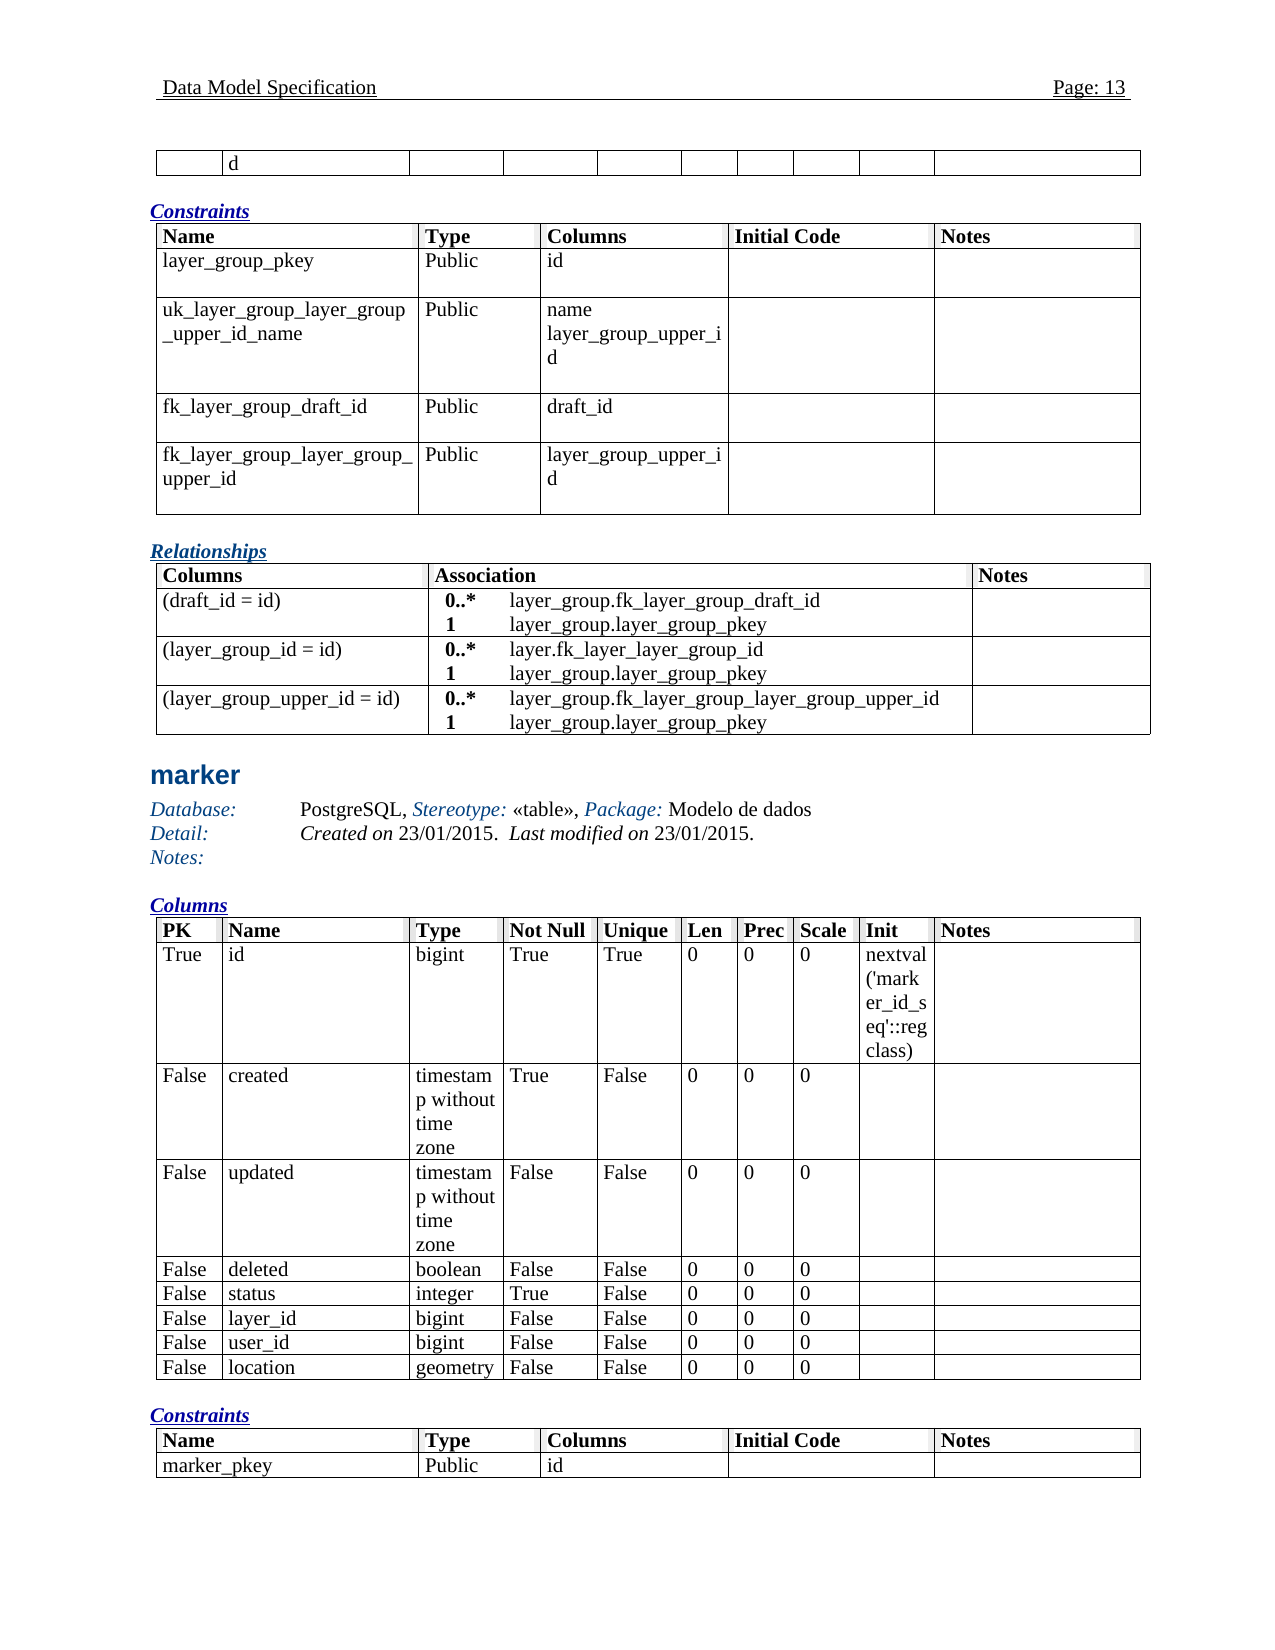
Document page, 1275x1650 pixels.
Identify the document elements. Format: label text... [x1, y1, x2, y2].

table_header Name [223, 918, 228, 942]
table_header PK [157, 918, 162, 942]
table_cell name layer_group_upper_id [722, 298, 728, 393]
table_cell 0 [738, 943, 793, 1062]
table_header Notes [1134, 918, 1140, 942]
table_cell False [591, 1306, 597, 1330]
table_cell [1134, 1282, 1140, 1305]
table_cell 0 [853, 1331, 859, 1354]
table_cell [1134, 1355, 1140, 1379]
table_cell bigint [410, 1331, 416, 1354]
table_cell 0 [738, 1331, 744, 1354]
table_header Notes [973, 564, 978, 587]
table_cell False [157, 1331, 162, 1354]
table_cell 0 [794, 1064, 859, 1159]
table_cell [729, 298, 934, 393]
table_cell [935, 1453, 941, 1477]
table_cell False [504, 1331, 509, 1354]
table_cell [860, 1257, 866, 1281]
table_header Columns [722, 224, 728, 248]
table_cell False [598, 1306, 603, 1330]
table_cell False [591, 1355, 597, 1379]
table_cell [973, 637, 1150, 685]
table_cell False [157, 1282, 162, 1305]
table_cell 0 [682, 1257, 687, 1281]
table_cell False [157, 151, 222, 174]
table_cell 0 [738, 1282, 744, 1305]
table_cell 0 [682, 1064, 737, 1159]
table_cell 0 [794, 1257, 800, 1281]
table_header Scale [853, 918, 859, 942]
table_cell updated [223, 1160, 409, 1256]
table_header Type [419, 1429, 425, 1452]
table_header Prec [738, 918, 744, 942]
table_cell [1134, 1306, 1140, 1330]
table_cell [928, 1257, 934, 1281]
table_cell [729, 1453, 734, 1477]
subtitle marker [150, 759, 1125, 790]
table_cell id [223, 943, 409, 1062]
table_cell True [591, 1282, 597, 1305]
table_cell [928, 1355, 934, 1379]
table_cell draft_id [541, 394, 547, 442]
table_cell fk_layer_group_draft_id [157, 394, 418, 442]
table_cell created [223, 1064, 409, 1159]
table_cell [860, 1282, 866, 1305]
table_cell bigint [410, 1306, 416, 1330]
table_cell 0 [794, 1355, 800, 1379]
table_header Notes [935, 1429, 941, 1452]
table_header Name [157, 224, 162, 248]
table_cell True [157, 943, 222, 1062]
table_cell False [157, 1257, 162, 1281]
table_cell [935, 1160, 1140, 1256]
table_cell [928, 1453, 934, 1477]
table_cell [935, 1257, 941, 1281]
table_cell 0 [853, 1306, 859, 1330]
table_header Name [412, 1429, 418, 1452]
table_cell False [504, 1160, 597, 1256]
list Constraints [150, 1403, 1125, 1427]
table_cell [935, 1064, 1140, 1159]
table_cell nextval('marker_id_seq'::regclass) [860, 943, 866, 1062]
table_cell 0 [853, 1282, 859, 1305]
table_cell False [598, 1282, 603, 1305]
table_cell True [504, 1064, 597, 1159]
table_cell False [504, 1355, 509, 1379]
table_header Columns [541, 224, 547, 248]
table_cell [729, 443, 934, 514]
table_cell False [504, 1306, 509, 1330]
table_cell 0 [738, 1064, 793, 1159]
table_cell 0 [682, 1282, 687, 1305]
table_cell [973, 589, 1150, 636]
table_cell fk_layer_group_layer_group_upper_id [157, 443, 418, 514]
table_header Unique [598, 918, 603, 942]
table_cell Public [419, 249, 540, 296]
table_cell layer_group_upper_id [722, 443, 728, 514]
table_cell bigint [497, 1306, 503, 1330]
table_header Name [412, 224, 418, 248]
table_cell True [598, 943, 681, 1062]
table_cell timestamp without time zone [497, 1064, 503, 1159]
table_cell id [722, 1453, 728, 1477]
table_cell 0 [787, 1331, 793, 1354]
table_header Type [534, 1429, 540, 1452]
table_cell timestamp without time zone [410, 1160, 416, 1256]
table_cell False [504, 1257, 509, 1281]
table_cell [928, 1331, 934, 1354]
table_cell False [157, 1306, 162, 1330]
table_cell [935, 1355, 941, 1379]
table_cell 0 [738, 1257, 744, 1281]
table_header Type [534, 224, 540, 248]
table_cell [860, 1355, 866, 1379]
table_cell False [675, 1355, 681, 1379]
table_cell [973, 686, 1150, 734]
table_cell False [157, 1355, 162, 1379]
table_cell boolean [410, 1257, 416, 1281]
table_cell layer_group_pkey [157, 249, 418, 296]
table_cell boolean [497, 1257, 503, 1281]
table_cell False [675, 1282, 681, 1305]
table_cell False [216, 1306, 222, 1330]
table_cell timestamp without time zone [497, 1160, 503, 1256]
table_cell 0 [794, 1331, 800, 1354]
table_header Init [928, 918, 934, 942]
table_cell 0 [738, 1160, 793, 1256]
table_cell [1134, 1257, 1140, 1281]
table_cell [729, 394, 934, 442]
table_cell [860, 1331, 866, 1354]
table_cell id [722, 249, 728, 296]
table_cell [935, 151, 1140, 174]
text Detail: Created on 23/01/2015. Last modified on 23/01/2015. [150, 821, 1125, 845]
table_cell [935, 1282, 941, 1305]
table_cell False [598, 1064, 681, 1159]
table_header Len [731, 918, 737, 942]
table_cell 0 [787, 1282, 793, 1305]
table_cell 0 [738, 1355, 744, 1379]
table_cell status [403, 1282, 409, 1305]
table_cell bigint [410, 151, 503, 174]
table_cell False [598, 151, 681, 174]
table_cell bigint [410, 943, 503, 1062]
table_cell Public [419, 443, 540, 514]
list Relationships [150, 539, 1125, 563]
table_header Notes [935, 918, 941, 942]
table_cell Public [419, 394, 540, 442]
table_cell False [504, 151, 597, 174]
table_cell 0 [682, 1306, 687, 1330]
table_cell [935, 1331, 941, 1354]
table_cell [1134, 1453, 1140, 1477]
table_header Notes [1144, 564, 1150, 587]
table_cell [935, 249, 1140, 296]
table_cell deleted [403, 1257, 409, 1281]
table_cell False [157, 1160, 222, 1256]
table_cell True [504, 1282, 509, 1305]
table_cell [860, 1160, 934, 1256]
table_cell timestamp without time zone [410, 1064, 416, 1159]
table_cell uk_layer_group_layer_group_upper_id_name [157, 298, 418, 393]
table_cell 0 [731, 1282, 737, 1305]
table_cell 0 [682, 1355, 687, 1379]
table_cell False [591, 1257, 597, 1281]
table_header Type [410, 918, 416, 942]
table_cell 0 [731, 1306, 737, 1330]
table_header Prec [787, 918, 793, 942]
text Notes: [150, 845, 1125, 869]
table_header Type [497, 918, 503, 942]
table_header Notes [1134, 1429, 1140, 1452]
table_header Unique [675, 918, 681, 942]
table_cell False [591, 1331, 597, 1354]
table_cell False [598, 1257, 603, 1281]
table_cell [860, 151, 934, 174]
table_cell [860, 1064, 934, 1159]
table_cell False [598, 1331, 603, 1354]
table_header Scale [794, 918, 800, 942]
table_cell Public [534, 1453, 540, 1477]
table_header Name [403, 918, 409, 942]
table_cell 0 [853, 1355, 859, 1379]
table_cell (layer_group_upper_id = id) [157, 686, 428, 734]
list Constraints [150, 199, 1125, 223]
text Database: PostgreSQL, Stereotype: «table», Package: Modelo de dados [150, 797, 1125, 821]
table_cell 0 [787, 1257, 793, 1281]
table_cell 0 [731, 1257, 737, 1281]
table_cell False [157, 1064, 222, 1159]
table_header Name [157, 1429, 162, 1452]
table_cell nextval('marker_id_seq'::regclass) [928, 943, 934, 1062]
table_cell 0 [794, 943, 859, 1062]
table_cell [729, 249, 934, 296]
table_cell [935, 394, 1140, 442]
table_cell 0 [738, 151, 793, 174]
table_cell 0 [787, 1355, 793, 1379]
table_cell False [598, 1160, 681, 1256]
table_cell False [675, 1257, 681, 1281]
table_cell 0 [682, 943, 737, 1062]
table_cell [928, 1282, 934, 1305]
table_cell 0 [682, 151, 737, 174]
table_header Notes [1134, 224, 1140, 248]
list Columns [150, 893, 1125, 917]
table_cell 0 [682, 1160, 737, 1256]
table_cell [928, 1306, 934, 1330]
table_cell False [598, 1355, 603, 1379]
table_cell [935, 298, 1140, 393]
table_header Init [860, 918, 866, 942]
table_cell 0 [731, 1331, 737, 1354]
table_cell bigint [497, 1331, 503, 1354]
table_cell draft_id [722, 394, 728, 442]
table_header PK [216, 918, 222, 942]
table_cell (layer_group_id = id) [157, 637, 428, 685]
table_cell name layer_group_upper_id [541, 298, 547, 393]
table_cell [935, 1306, 941, 1330]
table_cell False [675, 1306, 681, 1330]
table_cell Public [419, 298, 540, 393]
table_cell 0 [794, 1282, 800, 1305]
table_cell [860, 1306, 866, 1330]
table_cell 0 [682, 1331, 687, 1354]
table_cell 0 [738, 1306, 744, 1330]
table_cell Public [419, 1453, 425, 1477]
table_cell False [216, 1257, 222, 1281]
table_cell id [541, 249, 547, 296]
table_cell layer_group_upper_id [541, 443, 547, 514]
table_cell False [216, 1331, 222, 1354]
table_cell 0 [794, 1306, 800, 1330]
table_cell 0 [787, 1306, 793, 1330]
table_header Type [419, 224, 425, 248]
table_cell 0 [731, 1355, 737, 1379]
table_cell True [504, 943, 597, 1062]
table_cell False [675, 1331, 681, 1354]
table_cell [935, 943, 1140, 1062]
table_cell id [541, 1453, 547, 1477]
table_cell (draft_id = id) [157, 589, 428, 636]
table_header Notes [935, 224, 941, 248]
table_cell [935, 443, 1140, 514]
table_cell False [216, 1282, 222, 1305]
table_cell [1134, 1331, 1140, 1354]
table_cell 0 [794, 1160, 859, 1256]
table_cell 0 [794, 151, 859, 174]
table_cell 0 [853, 1257, 859, 1281]
table_cell False [216, 1355, 222, 1379]
table_header Len [682, 918, 687, 942]
